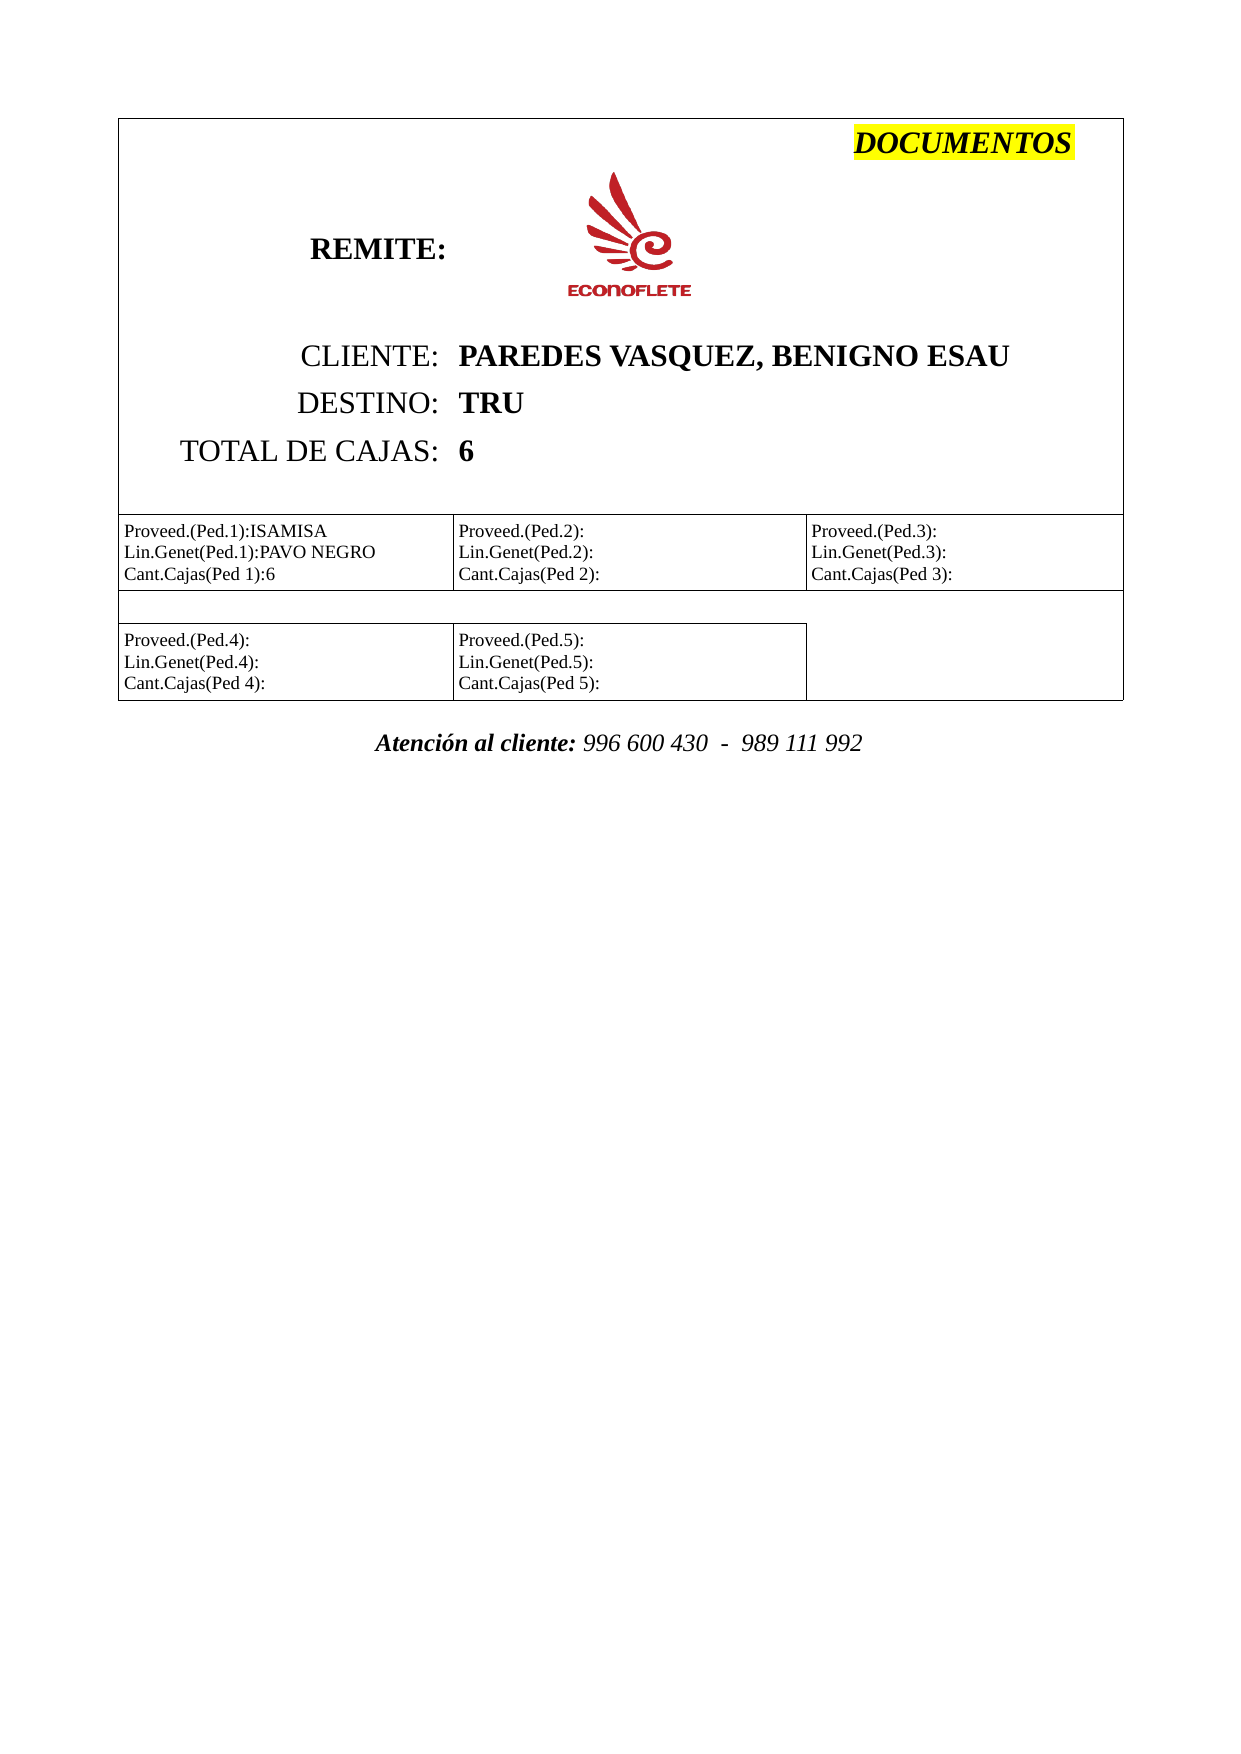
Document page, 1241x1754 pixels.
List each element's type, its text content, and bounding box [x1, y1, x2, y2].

table_cell [119, 474, 453, 514]
table_cell PAREDES VASQUEZ, BENIGNO ESAU [453, 332, 1123, 379]
picture [552, 171, 707, 297]
table_cell [453, 591, 806, 623]
table_cell [119, 591, 453, 623]
table_cell REMITE: [119, 166, 453, 332]
table_cell 6 [453, 426, 1123, 474]
table_cell [453, 166, 806, 332]
table_cell Proveed.(Ped.5): Lin.Genet(Ped.5): Cant.Cajas(Ped 5): [454, 624, 806, 699]
table_cell [807, 623, 1123, 699]
table_header DOCUMENTOS [806, 119, 1123, 166]
text Atención al cliente: 996 600 430 - 989 111 992 [118, 728, 1122, 757]
table_header [453, 119, 806, 166]
table_cell [453, 474, 806, 514]
table_header [119, 119, 453, 166]
table_cell Proveed.(Ped.1):ISAMISA Lin.Genet(Ped.1):PAVO NEGRO Cant.Cajas(Ped 1):6 [119, 515, 453, 590]
table_cell DESTINO: [119, 379, 453, 426]
table_cell [806, 166, 1123, 332]
table_cell [806, 474, 1123, 514]
table_cell Proveed.(Ped.2): Lin.Genet(Ped.2): Cant.Cajas(Ped 2): [454, 515, 806, 590]
table_cell [806, 379, 1123, 426]
table_cell Proveed.(Ped.4): Lin.Genet(Ped.4): Cant.Cajas(Ped 4): [119, 624, 453, 699]
table_cell Proveed.(Ped.3): Lin.Genet(Ped.3): Cant.Cajas(Ped 3): [807, 515, 1123, 590]
table_cell [806, 591, 1123, 623]
table_cell TOTAL DE CAJAS: [119, 426, 453, 474]
table_cell CLIENTE: [119, 332, 453, 379]
table_cell TRU [453, 379, 806, 426]
